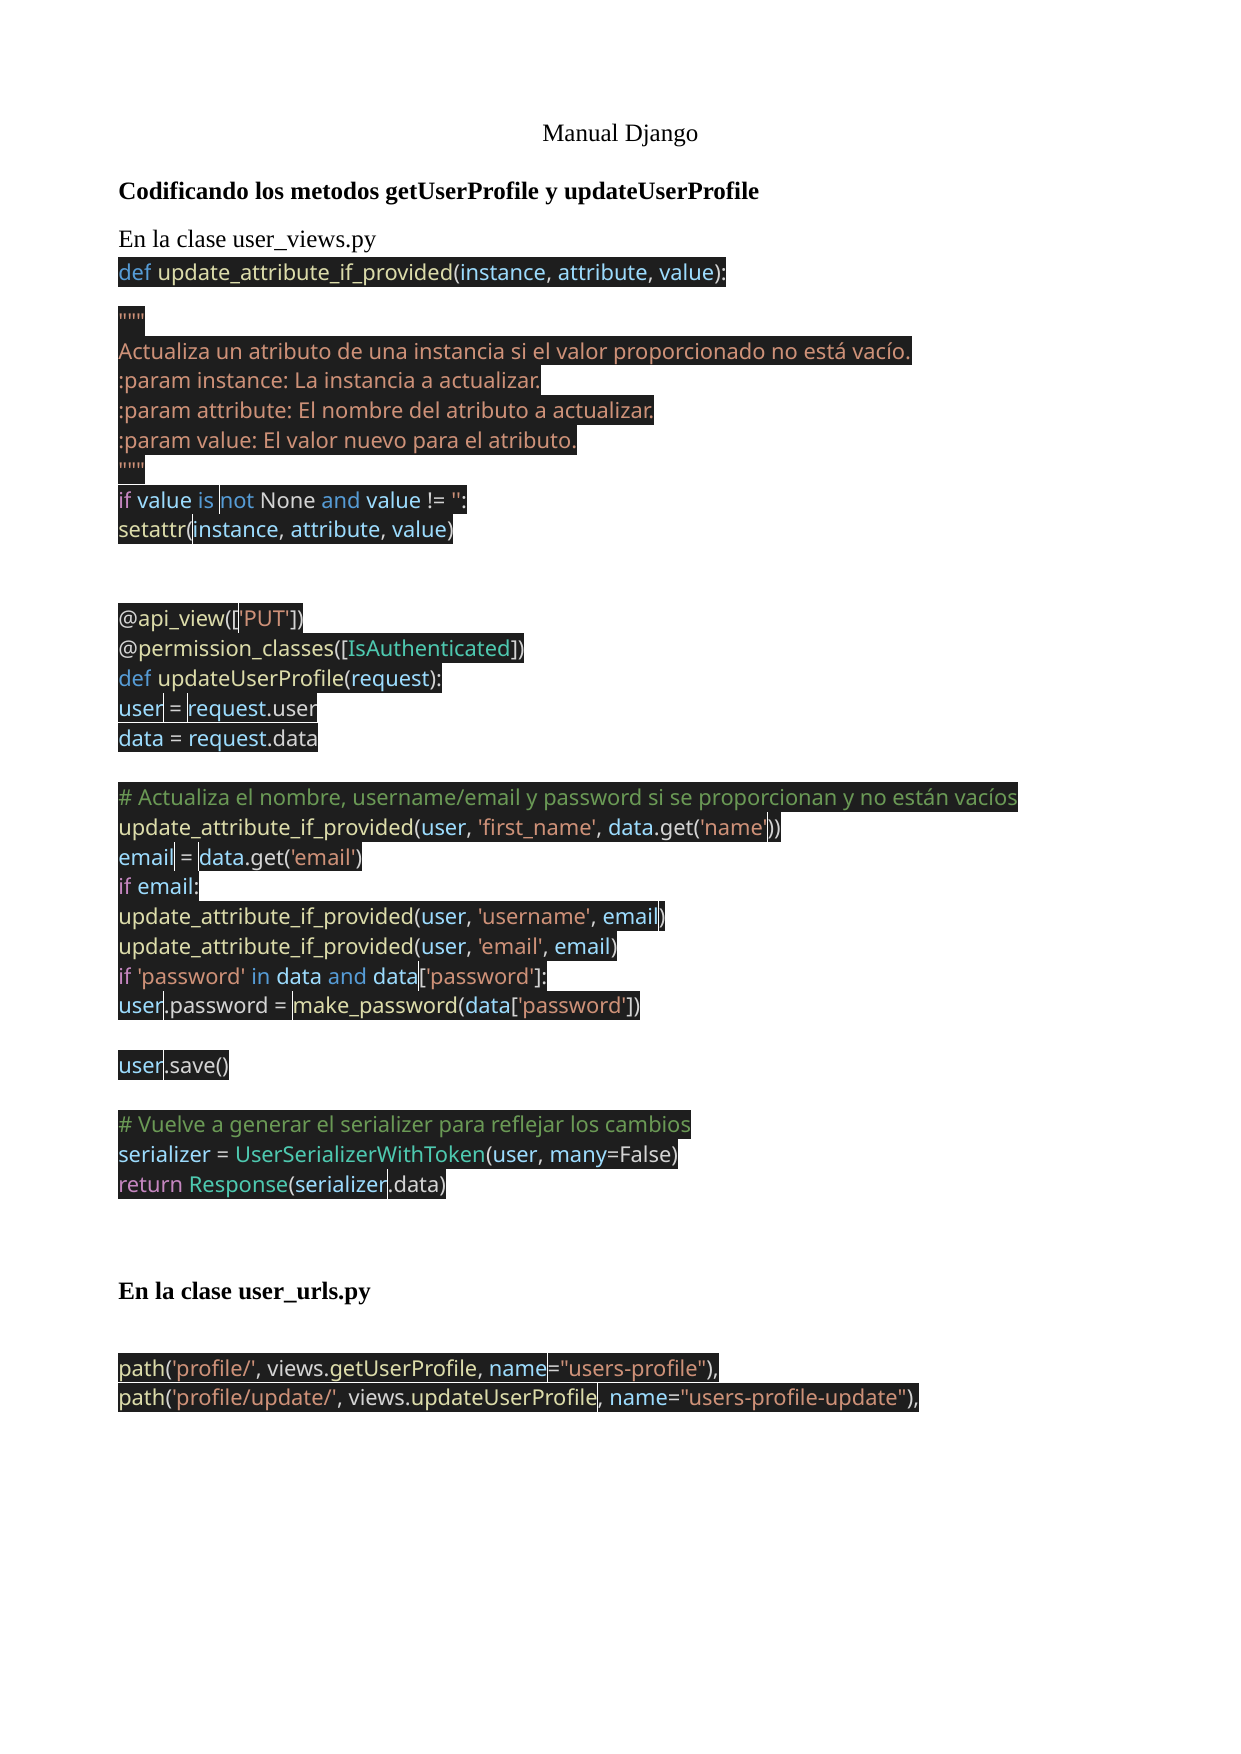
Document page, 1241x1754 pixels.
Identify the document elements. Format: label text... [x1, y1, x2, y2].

text """ [118, 455, 1122, 484]
text En la clase user_views.py def update_attribute_if_provided(instance, attribute, value): [118, 224, 1122, 287]
text user.save() [118, 1050, 1122, 1080]
text """ [118, 306, 1122, 336]
text data = request.data [118, 722, 1122, 752]
text user.password = make_password(data['password']) [118, 991, 1122, 1020]
text :param attribute: El nombre del atributo a actualizar. [118, 395, 1122, 425]
text user = request.user [118, 693, 1122, 722]
text En la clase user_urls.py [118, 1276, 1122, 1305]
text :param instance: La instancia a actualizar. [118, 365, 1122, 395]
text def updateUserProfile(request): [118, 663, 1122, 693]
text # Vuelve a generar el serializer para reflejar los cambios [118, 1109, 1122, 1139]
text path('profile/', views.getUserProfile, name="users-profile"), [118, 1353, 1122, 1382]
text update_attribute_if_provided(user, 'first_name', data.get('name')) [118, 812, 1122, 842]
text # Actualiza el nombre, username/email y password si se proporcionan y no están vacíos [118, 782, 1122, 812]
text update_attribute_if_provided(user, 'username', email) [118, 901, 1122, 931]
text if 'password' in data and data['password']: [118, 961, 1122, 991]
text serializer = UserSerializerWithToken(user, many=False) [118, 1139, 1122, 1169]
text Actualiza un atributo de una instancia si el valor proporcionado no está vacío. [118, 336, 1122, 365]
text update_attribute_if_provided(user, 'email', email) [118, 931, 1122, 961]
text email = data.get('email') [118, 842, 1122, 871]
text if value is not None and value != '': [118, 484, 1122, 514]
text @api_view(['PUT']) [118, 603, 1122, 633]
text return Response(serializer.data) [118, 1169, 1122, 1199]
text :param value: El valor nuevo para el atributo. [118, 425, 1122, 455]
text setattr(instance, attribute, value) [118, 514, 1122, 544]
text @permission_classes([IsAuthenticated]) [118, 633, 1122, 663]
text if email: [118, 871, 1122, 901]
text path('profile/update/', views.updateUserProfile, name="users-profile-update"), [118, 1382, 1122, 1412]
text Codificando los metodos getUserProfile y updateUserProfile [118, 176, 1122, 205]
